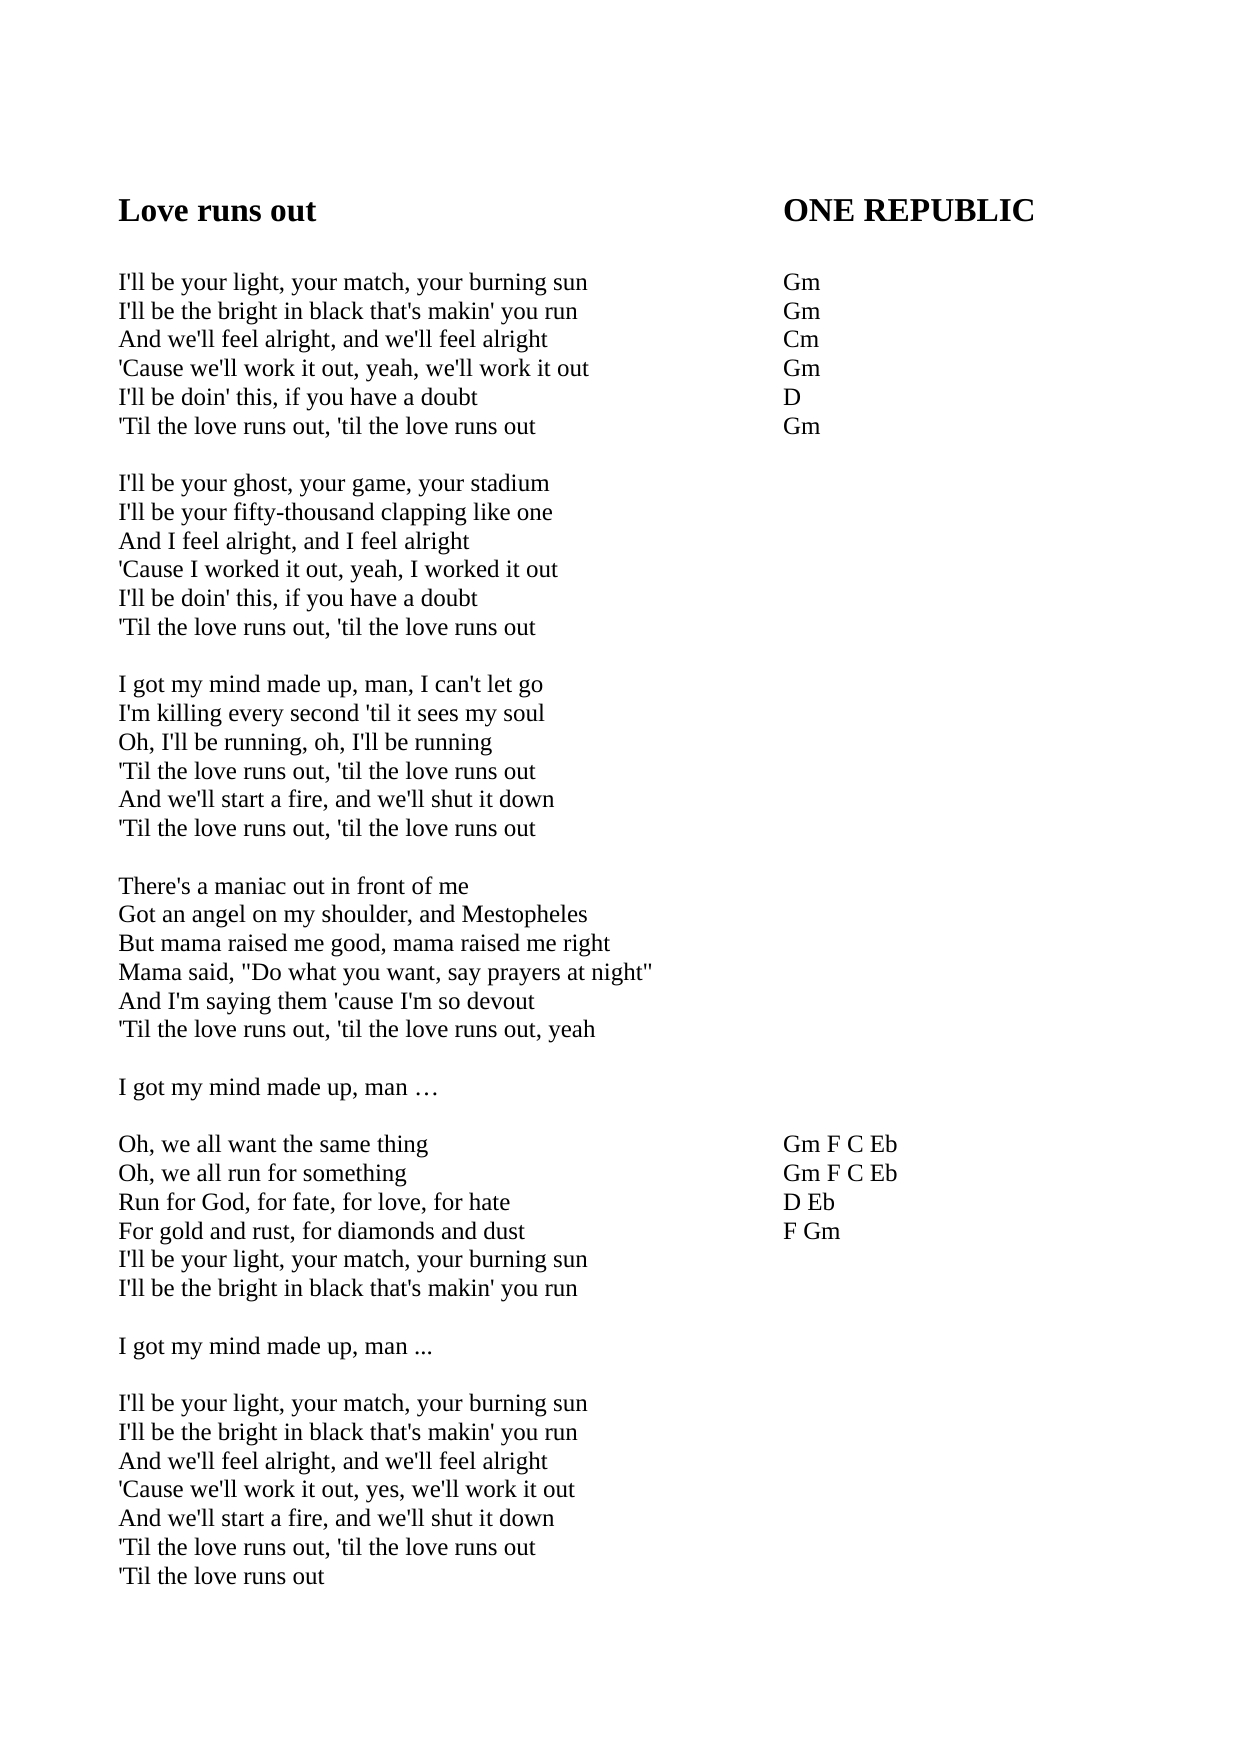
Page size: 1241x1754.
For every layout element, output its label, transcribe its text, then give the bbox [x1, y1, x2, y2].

text I got my mind made up, man … [118, 1072, 1122, 1129]
text I'll be your light, your match, your burning sun I'll be the bright in black that's makin' you run And we'll feel alright, and we'll feel alright 'Cause we'll work it out, yes, we'll work it out And we'll start a fire, and we'll shut it down 'Til the love runs out, 'til the love runs out 'Til the love runs out [118, 1388, 1122, 1589]
text There's a maniac out in front of me Got an angel on my shoulder, and Mestopheles But mama raised me good, mama raised me right Mama said, "Do what you want, say prayers at night" And I'm saying them 'cause I'm so devout 'Til the love runs out, 'til the love runs out, yeah [118, 871, 1122, 1043]
text I'll be your ghost, your game, your stadium I'll be your fifty-thousand clapping like one And I feel alright, and I feel alright 'Cause I worked it out, yeah, I worked it out I'll be doin' this, if you have a doubt 'Til the love runs out, 'til the love runs out [118, 468, 1122, 641]
text I'll be your light, your match, your burning sun Gm I'll be the bright in black that's makin' you run Gm And we'll feel alright, and we'll feel alright Cm 'Cause we'll work it out, yeah, we'll work it out Gm I'll be doin' this, if you have a doubt D 'Til the love runs out, 'til the love runs out Gm [118, 267, 1122, 439]
text I got my mind made up, man, I can't let go I'm killing every second 'til it sees my soul Oh, I'll be running, oh, I'll be running 'Til the love runs out, 'til the love runs out And we'll start a fire, and we'll shut it down 'Til the love runs out, 'til the love runs out [118, 669, 1122, 842]
text Oh, we all want the same thing Gm F C Eb Oh, we all run for something Gm F C Eb Run for God, for fate, for love, for hate D Eb For gold and rust, for diamonds and dust F Gm [118, 1129, 1122, 1244]
text I got my mind made up, man ... [118, 1331, 1122, 1359]
subtitle Love runs out ONE REPUBLIC [118, 191, 1122, 229]
text I'll be your light, your match, your burning sun I'll be the bright in black that's makin' you run [118, 1244, 1122, 1302]
